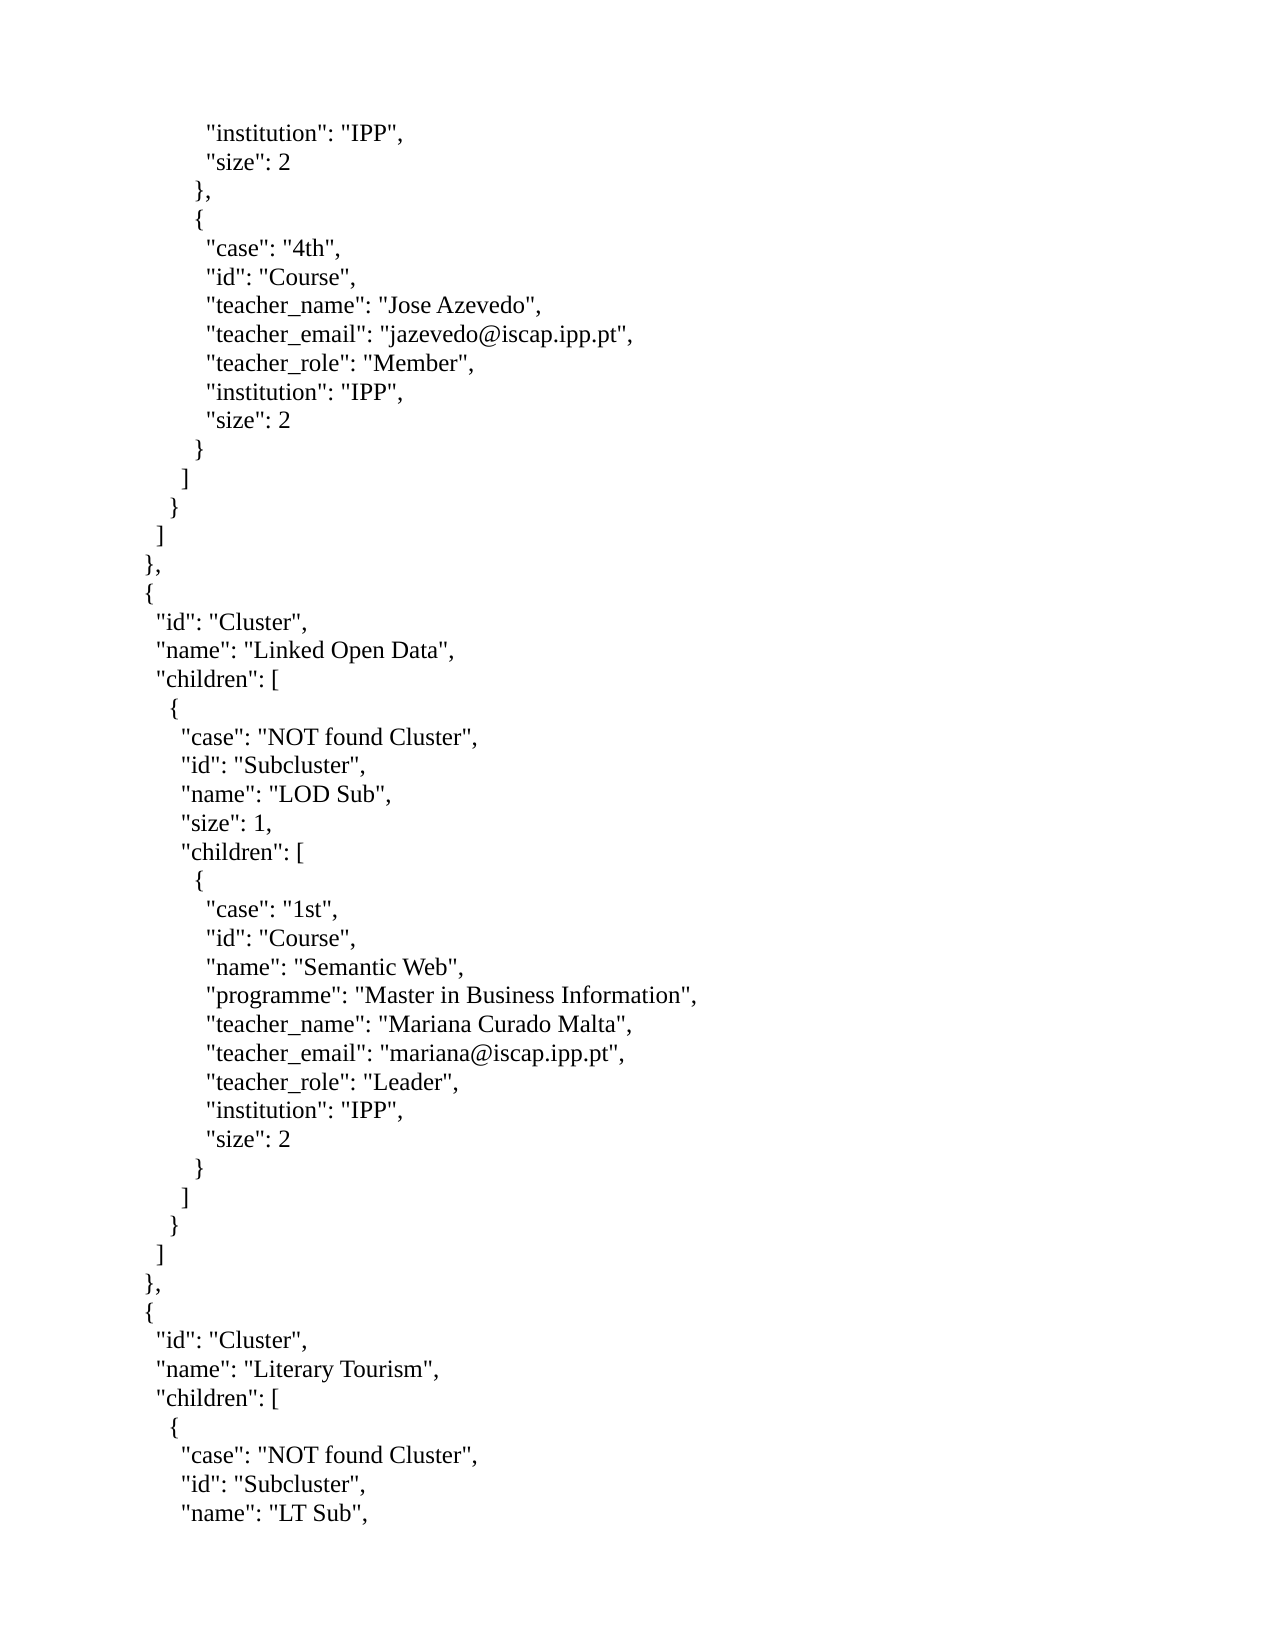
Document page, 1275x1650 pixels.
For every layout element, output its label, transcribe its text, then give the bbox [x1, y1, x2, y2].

text } [118, 1211, 1157, 1239]
text ] [118, 1239, 1157, 1268]
text "teacher_email": "mariana@iscap.ipp.pt", [118, 1038, 1157, 1067]
text { [118, 1297, 1157, 1326]
text ] [118, 1182, 1157, 1211]
text }, [118, 176, 1157, 204]
text { [118, 693, 1157, 722]
text "children": [ [118, 837, 1157, 866]
text }, [118, 549, 1157, 578]
text ] [118, 463, 1157, 492]
text "teacher_name": "Jose Azevedo", [118, 291, 1157, 319]
text }, [118, 1268, 1157, 1297]
text "case": "NOT found Cluster", [118, 722, 1157, 751]
text "id": "Subcluster", [118, 751, 1157, 779]
text "size": 2 [118, 1124, 1157, 1153]
text "size": 2 [118, 147, 1157, 176]
text } [118, 434, 1157, 463]
text "id": "Subcluster", [118, 1469, 1157, 1498]
text "name": "Semantic Web", [118, 952, 1157, 981]
text } [118, 492, 1157, 521]
text "id": "Course", [118, 262, 1157, 291]
text { [118, 1412, 1157, 1441]
text "id": "Cluster", [118, 1326, 1157, 1354]
text "name": "LT Sub", [118, 1498, 1157, 1527]
text "name": "Linked Open Data", [118, 636, 1157, 664]
text { [118, 204, 1157, 233]
text "teacher_role": "Leader", [118, 1067, 1157, 1096]
text "name": "Literary Tourism", [118, 1354, 1157, 1383]
text "teacher_name": "Mariana Curado Malta", [118, 1009, 1157, 1038]
text "programme": "Master in Business Information", [118, 981, 1157, 1009]
text { [118, 578, 1157, 607]
text { [118, 866, 1157, 894]
text "case": "1st", [118, 894, 1157, 923]
text "case": "NOT found Cluster", [118, 1441, 1157, 1469]
text "size": 1, [118, 808, 1157, 837]
text "institution": "IPP", [118, 377, 1157, 406]
text "name": "LOD Sub", [118, 779, 1157, 808]
text "id": "Course", [118, 923, 1157, 952]
text "children": [ [118, 664, 1157, 693]
text "children": [ [118, 1383, 1157, 1412]
text "case": "4th", [118, 233, 1157, 262]
text } [118, 1153, 1157, 1182]
text ] [118, 521, 1157, 549]
text "teacher_role": "Member", [118, 348, 1157, 377]
text "institution": "IPP", [118, 118, 1157, 147]
text "size": 2 [118, 406, 1157, 434]
text "id": "Cluster", [118, 607, 1157, 636]
text "institution": "IPP", [118, 1096, 1157, 1124]
text "teacher_email": "jazevedo@iscap.ipp.pt", [118, 319, 1157, 348]
